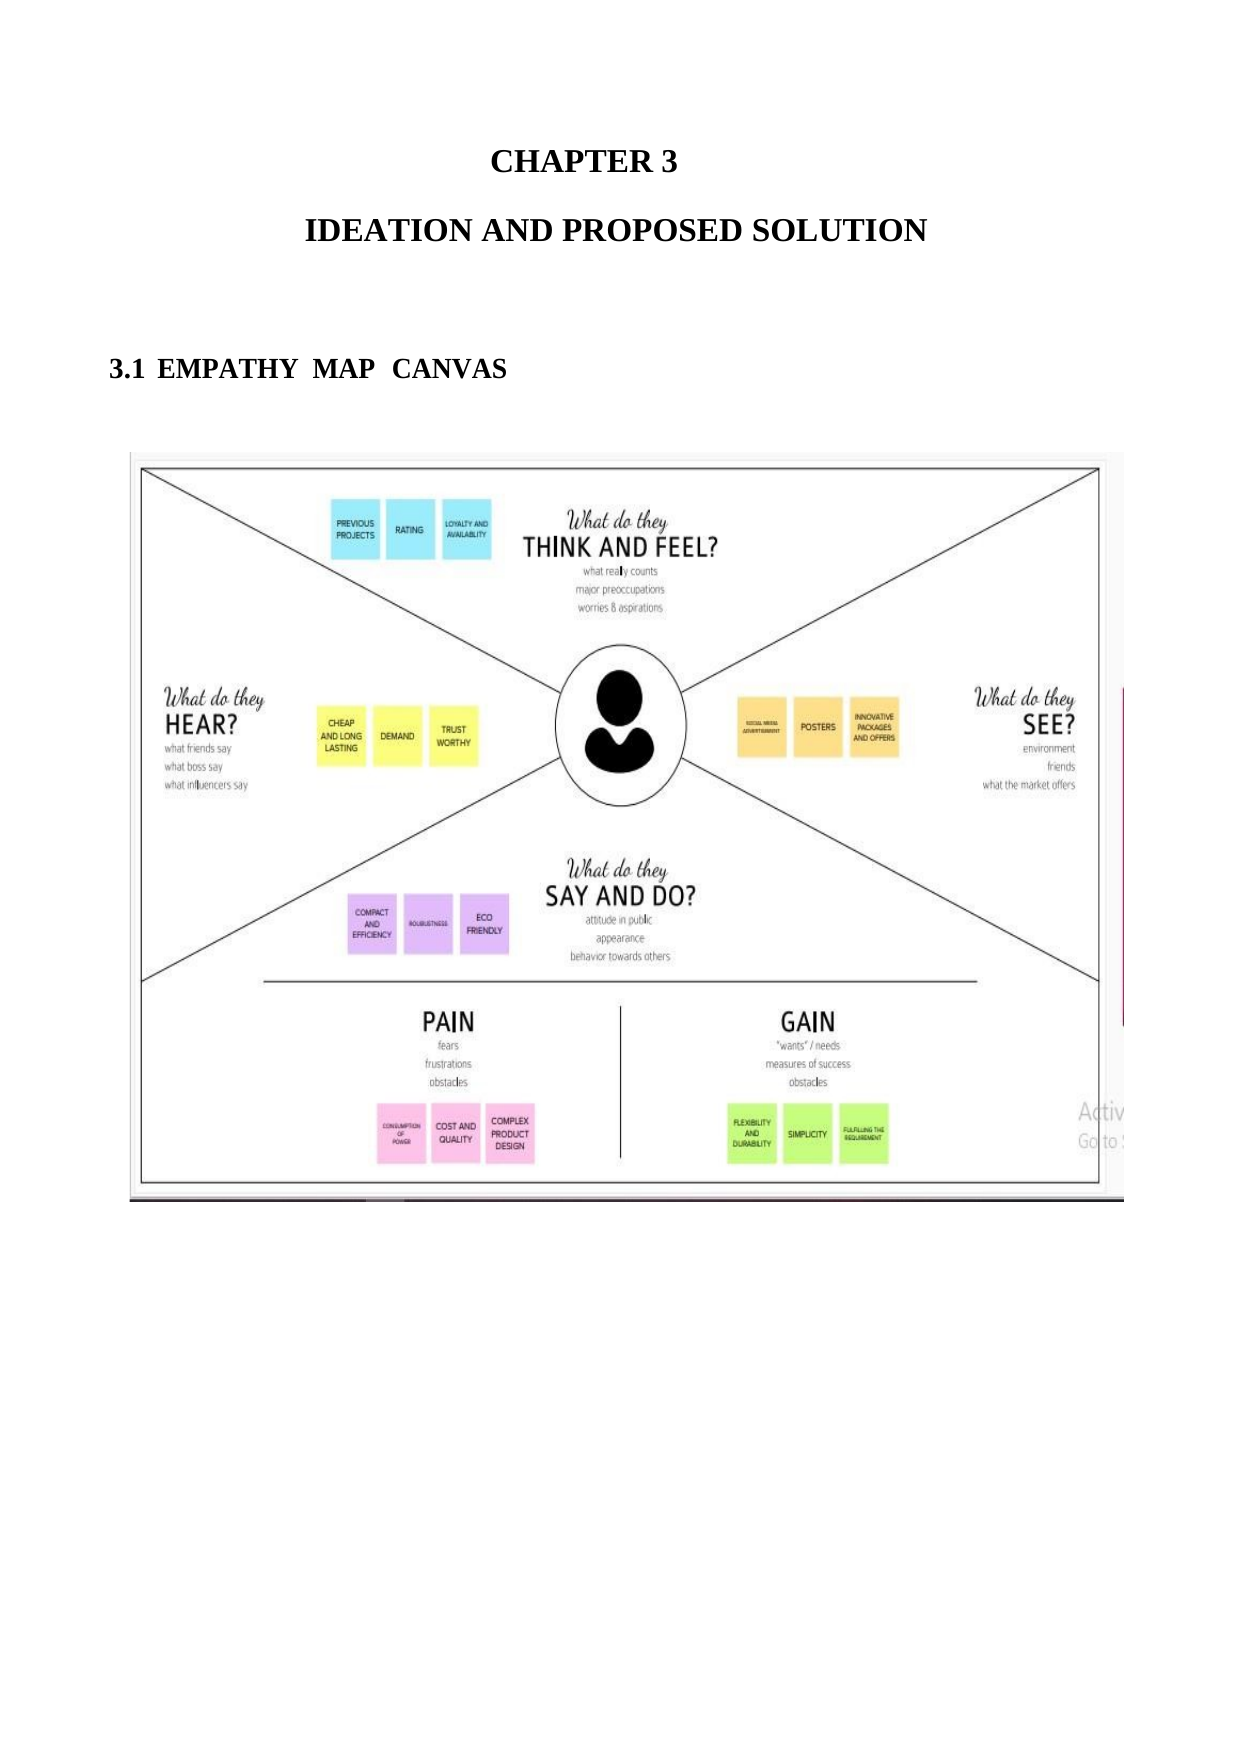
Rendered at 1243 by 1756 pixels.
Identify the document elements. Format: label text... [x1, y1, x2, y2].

subtitle CHAPTER 3 [203, 142, 965, 180]
picture [129, 452, 1124, 1202]
subtitle EMPATHY MAP CANVAS [109, 351, 1174, 384]
text IDEATION AND PROPOSED SOLUTION [134, 211, 1098, 249]
